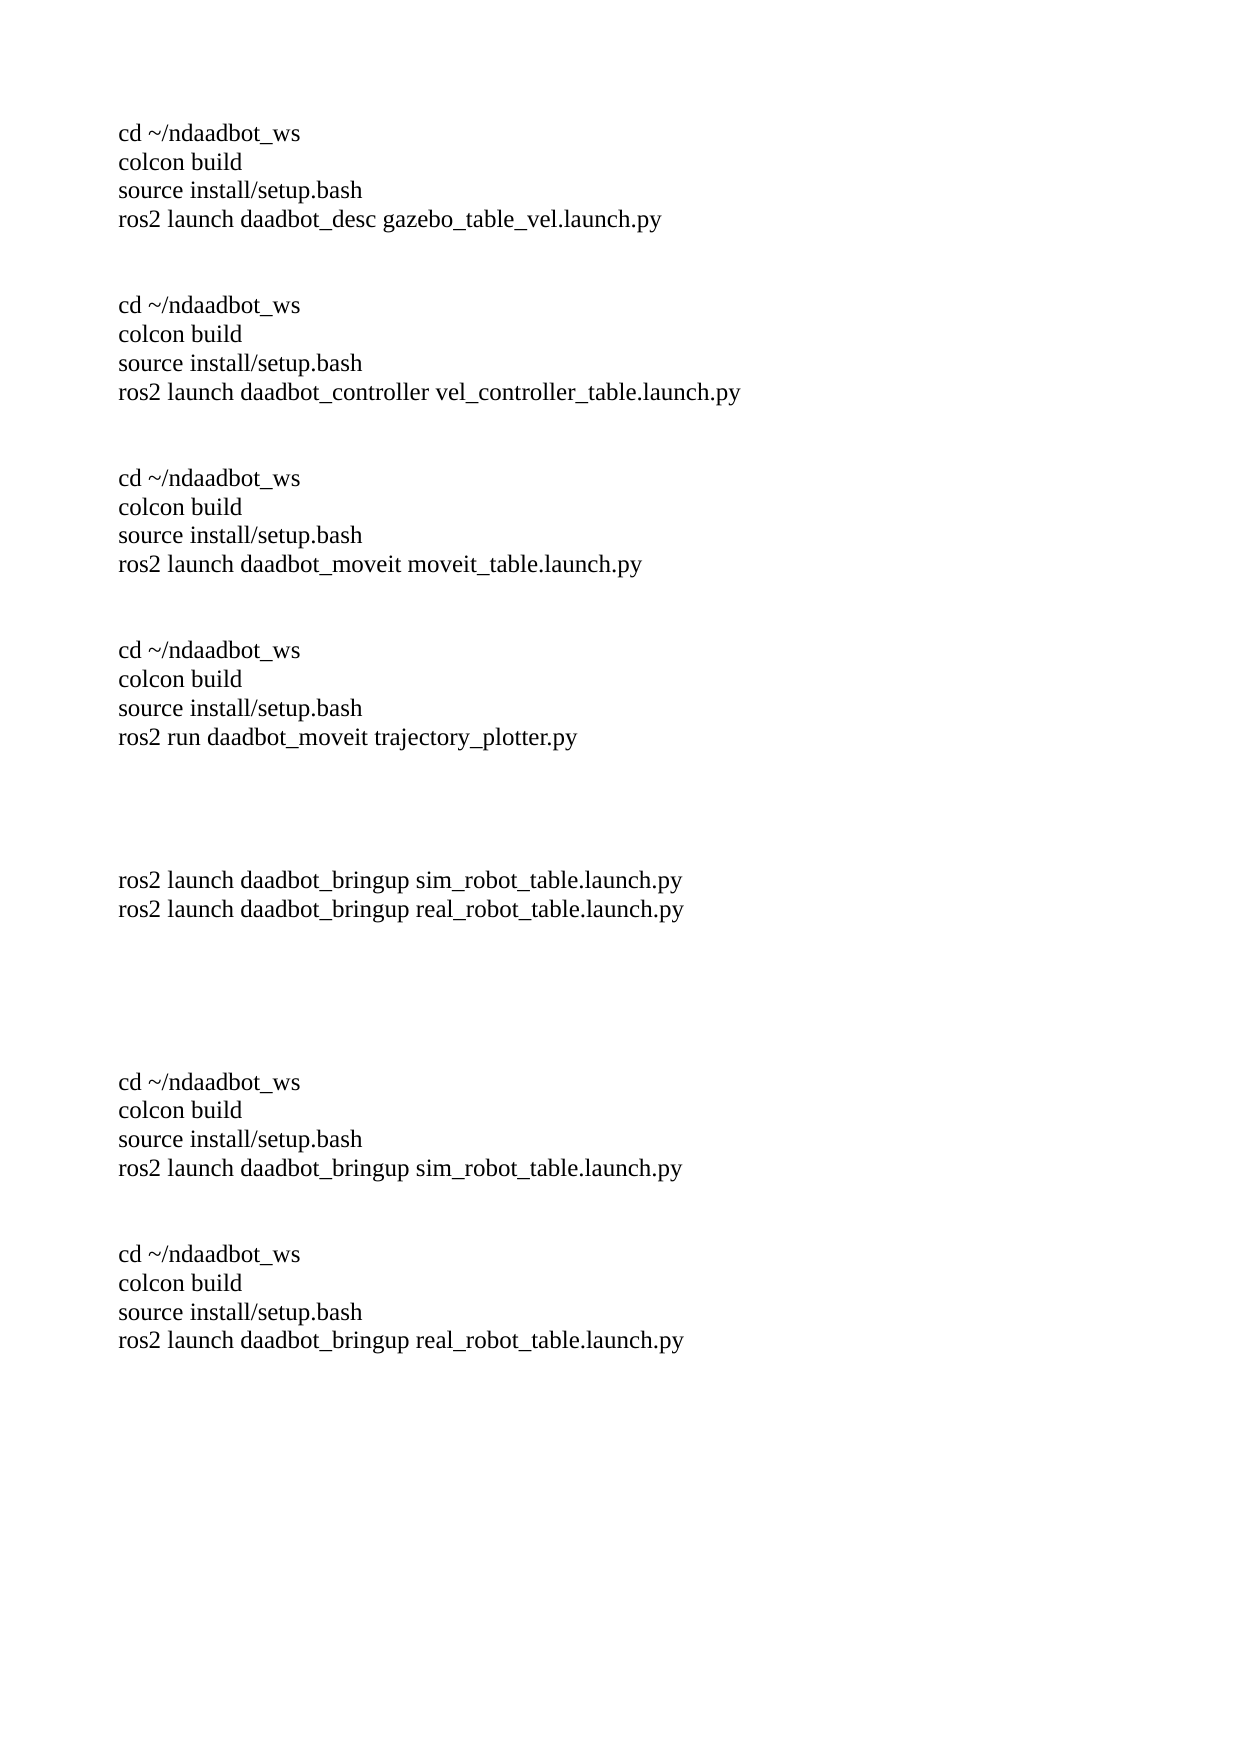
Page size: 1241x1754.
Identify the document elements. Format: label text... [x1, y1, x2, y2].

text colcon build [118, 319, 1122, 348]
text colcon build [118, 1268, 1122, 1297]
text ros2 launch daadbot_bringup sim_robot_table.launch.py [118, 866, 1122, 894]
text source install/setup.bash [118, 348, 1122, 377]
text colcon build [118, 1096, 1122, 1124]
text colcon build [118, 664, 1122, 693]
text ros2 launch daadbot_moveit moveit_table.launch.py [118, 549, 1122, 578]
text cd ~/ndaadbot_ws [118, 291, 1122, 319]
text source install/setup.bash [118, 521, 1122, 549]
text colcon build [118, 147, 1122, 176]
text cd ~/ndaadbot_ws [118, 636, 1122, 664]
text source install/setup.bash [118, 1297, 1122, 1326]
text colcon build [118, 492, 1122, 521]
text ros2 launch daadbot_bringup real_robot_table.launch.py [118, 1326, 1122, 1354]
text ros2 launch daadbot_controller vel_controller_table.launch.py [118, 377, 1122, 406]
text cd ~/ndaadbot_ws [118, 1239, 1122, 1268]
text source install/setup.bash [118, 693, 1122, 722]
text source install/setup.bash [118, 1124, 1122, 1153]
text cd ~/ndaadbot_ws [118, 1067, 1122, 1096]
text ros2 launch daadbot_bringup real_robot_table.launch.py [118, 894, 1122, 923]
text cd ~/ndaadbot_ws [118, 463, 1122, 492]
text cd ~/ndaadbot_ws [118, 118, 1122, 147]
text source install/setup.bash [118, 176, 1122, 204]
text ros2 launch daadbot_bringup sim_robot_table.launch.py [118, 1153, 1122, 1182]
text ros2 launch daadbot_desc gazebo_table_vel.launch.py [118, 204, 1122, 233]
text ros2 run daadbot_moveit trajectory_plotter.py [118, 722, 1122, 751]
